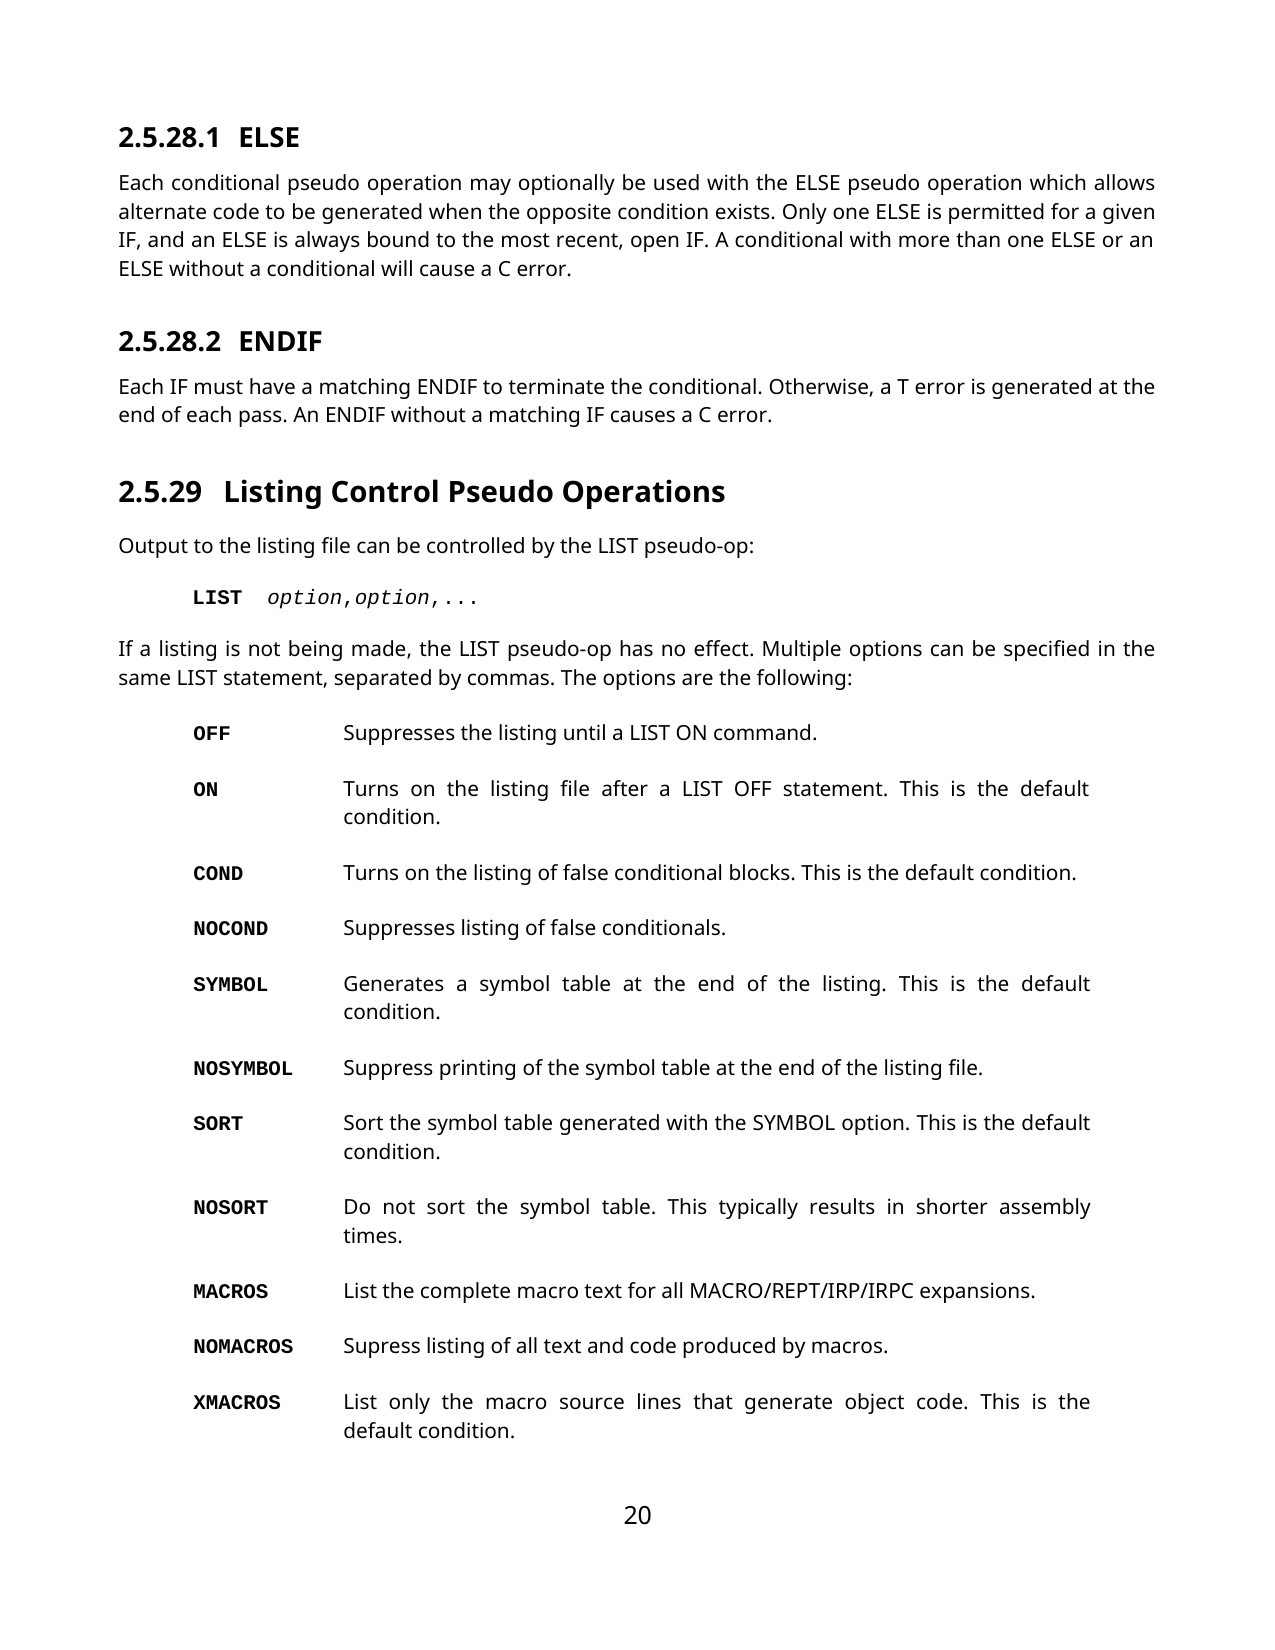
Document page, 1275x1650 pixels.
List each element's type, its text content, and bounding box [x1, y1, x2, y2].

text XMACROS List only the macro source lines that generate object code. This is the default condition. [193, 1387, 1091, 1444]
text Output to the listing file can be controlled by the LIST pseudo-op: [118, 532, 1157, 560]
text LIST option,option,... [118, 587, 1157, 611]
text Each conditional pseudo operation may optionally be used with the ELSE pseudo operation which allows alternate code to be generated when the opposite condition exists. Only one ELSE is permitted for a given IF, and an ELSE is always bound to the most recent, open IF. A conditional with more than one ELSE or an ELSE without a conditional will cause a C error. [118, 168, 1157, 282]
text MACROS List the complete macro text for all MACRO/REPT/IRP/IRPC expansions. [193, 1276, 1091, 1305]
text OFF Suppresses the listing until a LIST ON command. [193, 718, 1091, 747]
text NOSYMBOL Suppress printing of the symbol table at the end of the listing file. [193, 1053, 1091, 1081]
text NOMACROS Supress listing of all text and code produced by macros. [193, 1332, 1091, 1360]
subtitle Listing Control Pseudo Operations [118, 471, 1157, 511]
subtitle ENDIF [118, 322, 1157, 359]
text NOCOND Suppresses listing of false conditionals. [193, 913, 1091, 942]
text If a listing is not being made, the LIST pseudo-op has no effect. Multiple options can be specified in the same LIST statement, separated by commas. The options are the following: [118, 634, 1157, 691]
subtitle ELSE [118, 118, 1157, 156]
text ON Turns on the listing file after a LIST OFF statement. This is the default condition. [193, 774, 1091, 831]
text SYMBOL Generates a symbol table at the end of the listing. This is the default condition. [193, 969, 1091, 1026]
text COND Turns on the listing of false conditional blocks. This is the default condition. [193, 858, 1091, 886]
text SORT Sort the symbol table generated with the SYMBOL option. This is the default condition. [193, 1108, 1091, 1165]
text Each IF must have a matching ENDIF to terminate the conditional. Otherwise, a T error is generated at the end of each pass. An ENDIF without a matching IF causes a C error. [118, 372, 1157, 429]
text NOSORT Do not sort the symbol table. This typically results in shorter assembly times. [193, 1192, 1091, 1249]
